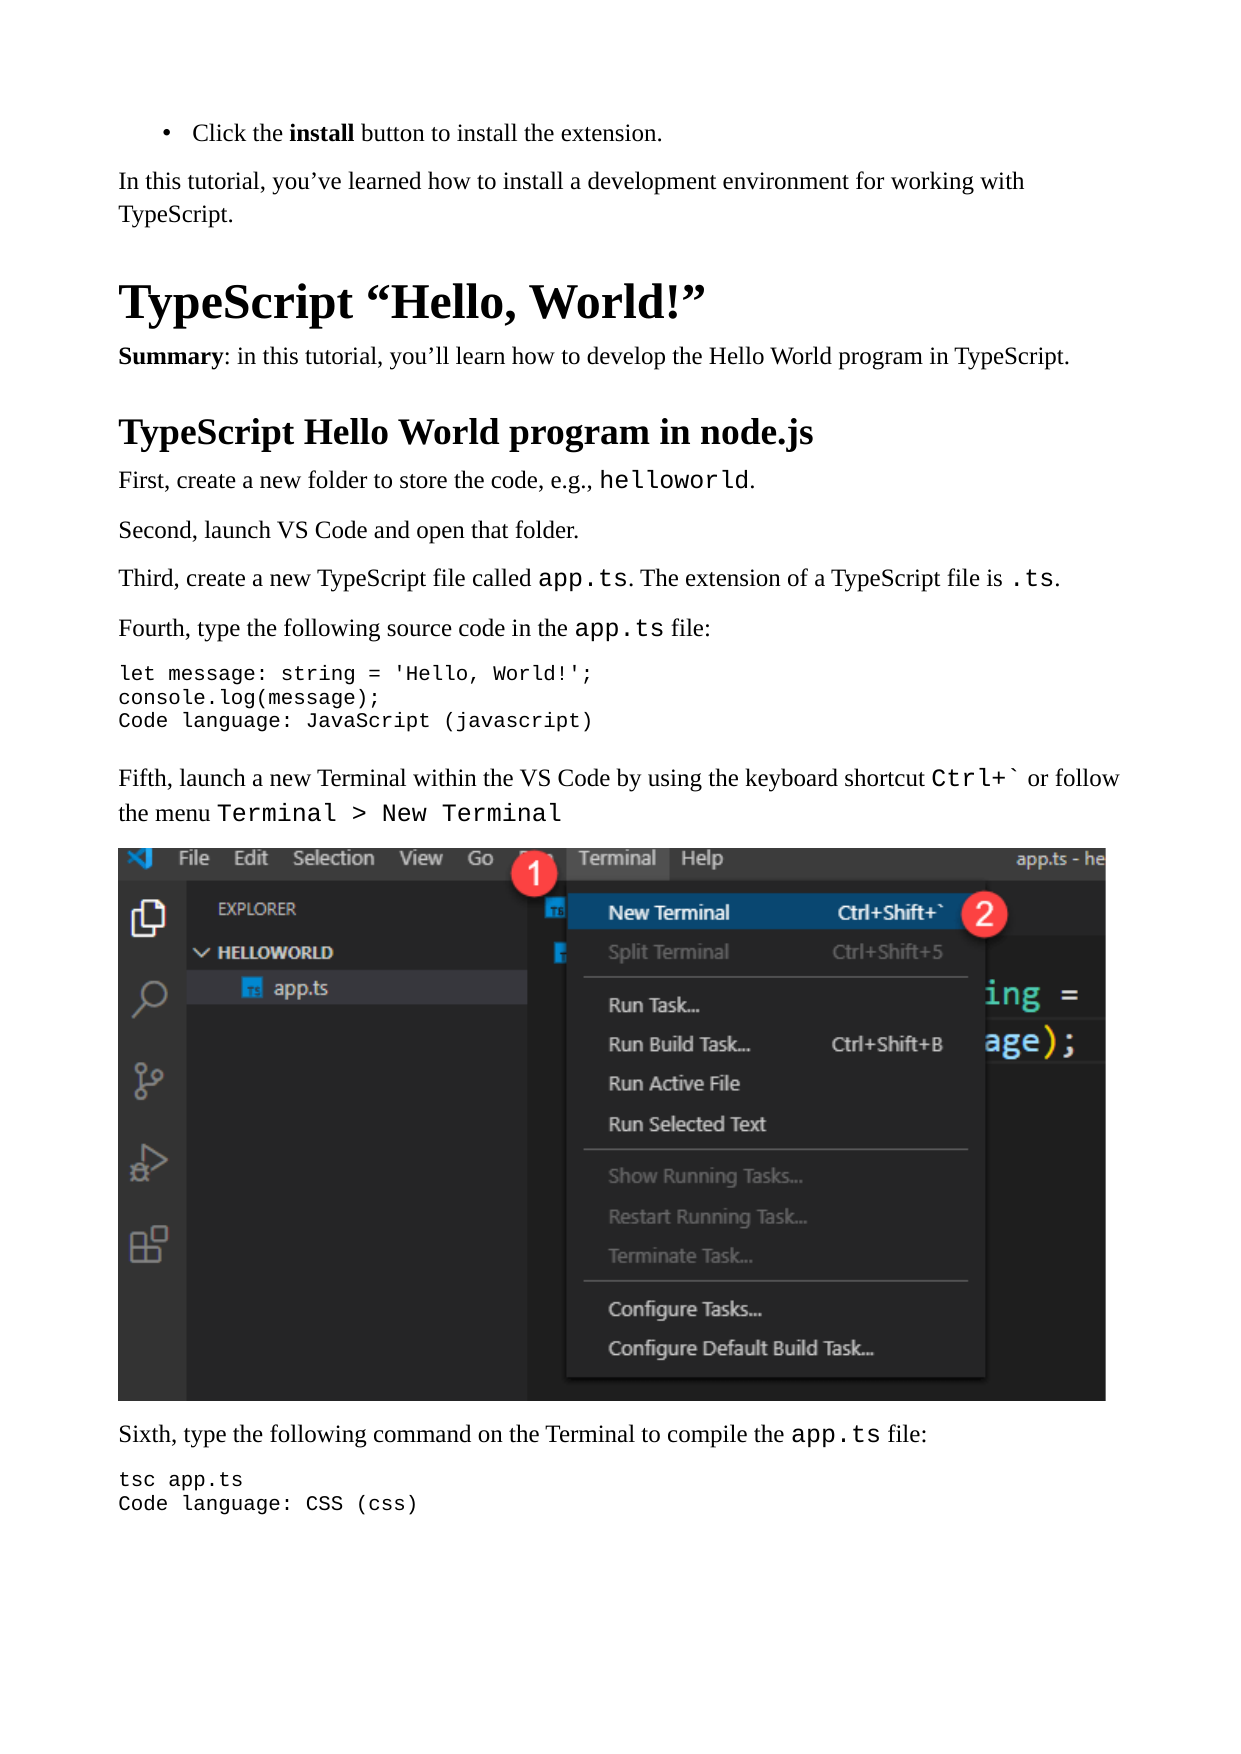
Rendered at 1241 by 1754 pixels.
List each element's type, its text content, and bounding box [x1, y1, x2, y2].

text Second, launch VS Code and open that folder. [118, 515, 1122, 544]
text In this tutorial, you’ve learned how to install a development environment for working with TypeScript. [118, 166, 1122, 227]
subtitle TypeScript Hello World program in node.js [118, 410, 1122, 453]
text Summary: in this tutorial, you’ll learn how to develop the Hello World program in TypeScript. [118, 341, 1122, 370]
text console.log(message); [118, 687, 1122, 710]
text Code language: JavaScript (javascript) [118, 710, 1122, 734]
subtitle TypeScript “Hello, World!” [118, 271, 1122, 329]
list Click the install button to install the extension. [162, 118, 1122, 147]
text Sixth, type the following command on the Terminal to compile the app.ts file: [118, 1419, 1122, 1450]
text Third, create a new TypeScript file called app.ts. The extension of a TypeScript file is .ts. [118, 563, 1122, 594]
text First, create a new folder to store the code, e.g., helloworld. [118, 465, 1122, 496]
text Fourth, type the following source code in the app.ts file: [118, 613, 1122, 644]
text Fifth, launch a new Terminal within the VS Code by using the keyboard shortcut Ctrl+` or follow the menu Terminal > New Terminal [118, 763, 1122, 829]
text let message: string = 'Hello, World!'; [118, 663, 1122, 687]
text Code language: CSS (css) [118, 1493, 1122, 1516]
text tsc app.ts [118, 1469, 1122, 1493]
picture [118, 848, 1106, 1401]
